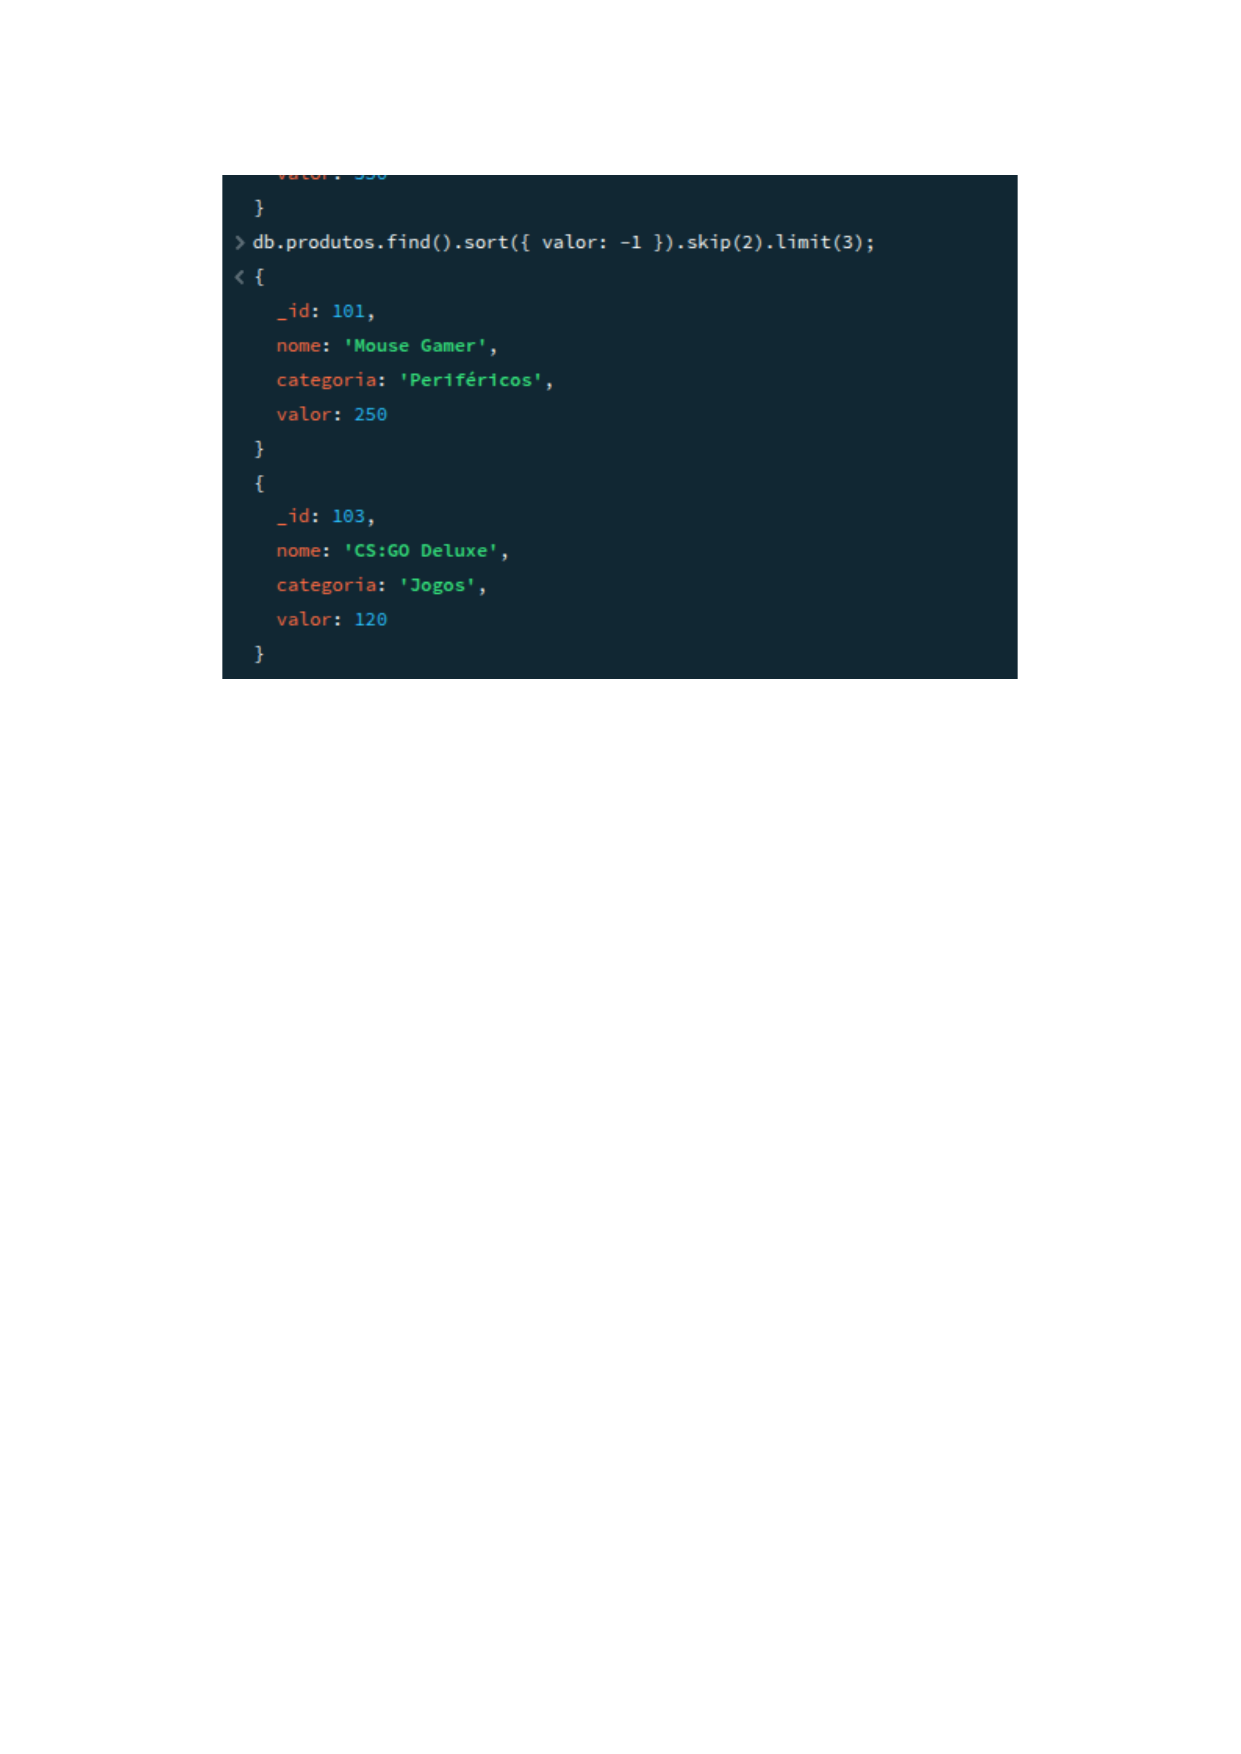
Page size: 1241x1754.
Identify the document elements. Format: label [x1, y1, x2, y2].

picture [222, 175, 1018, 679]
